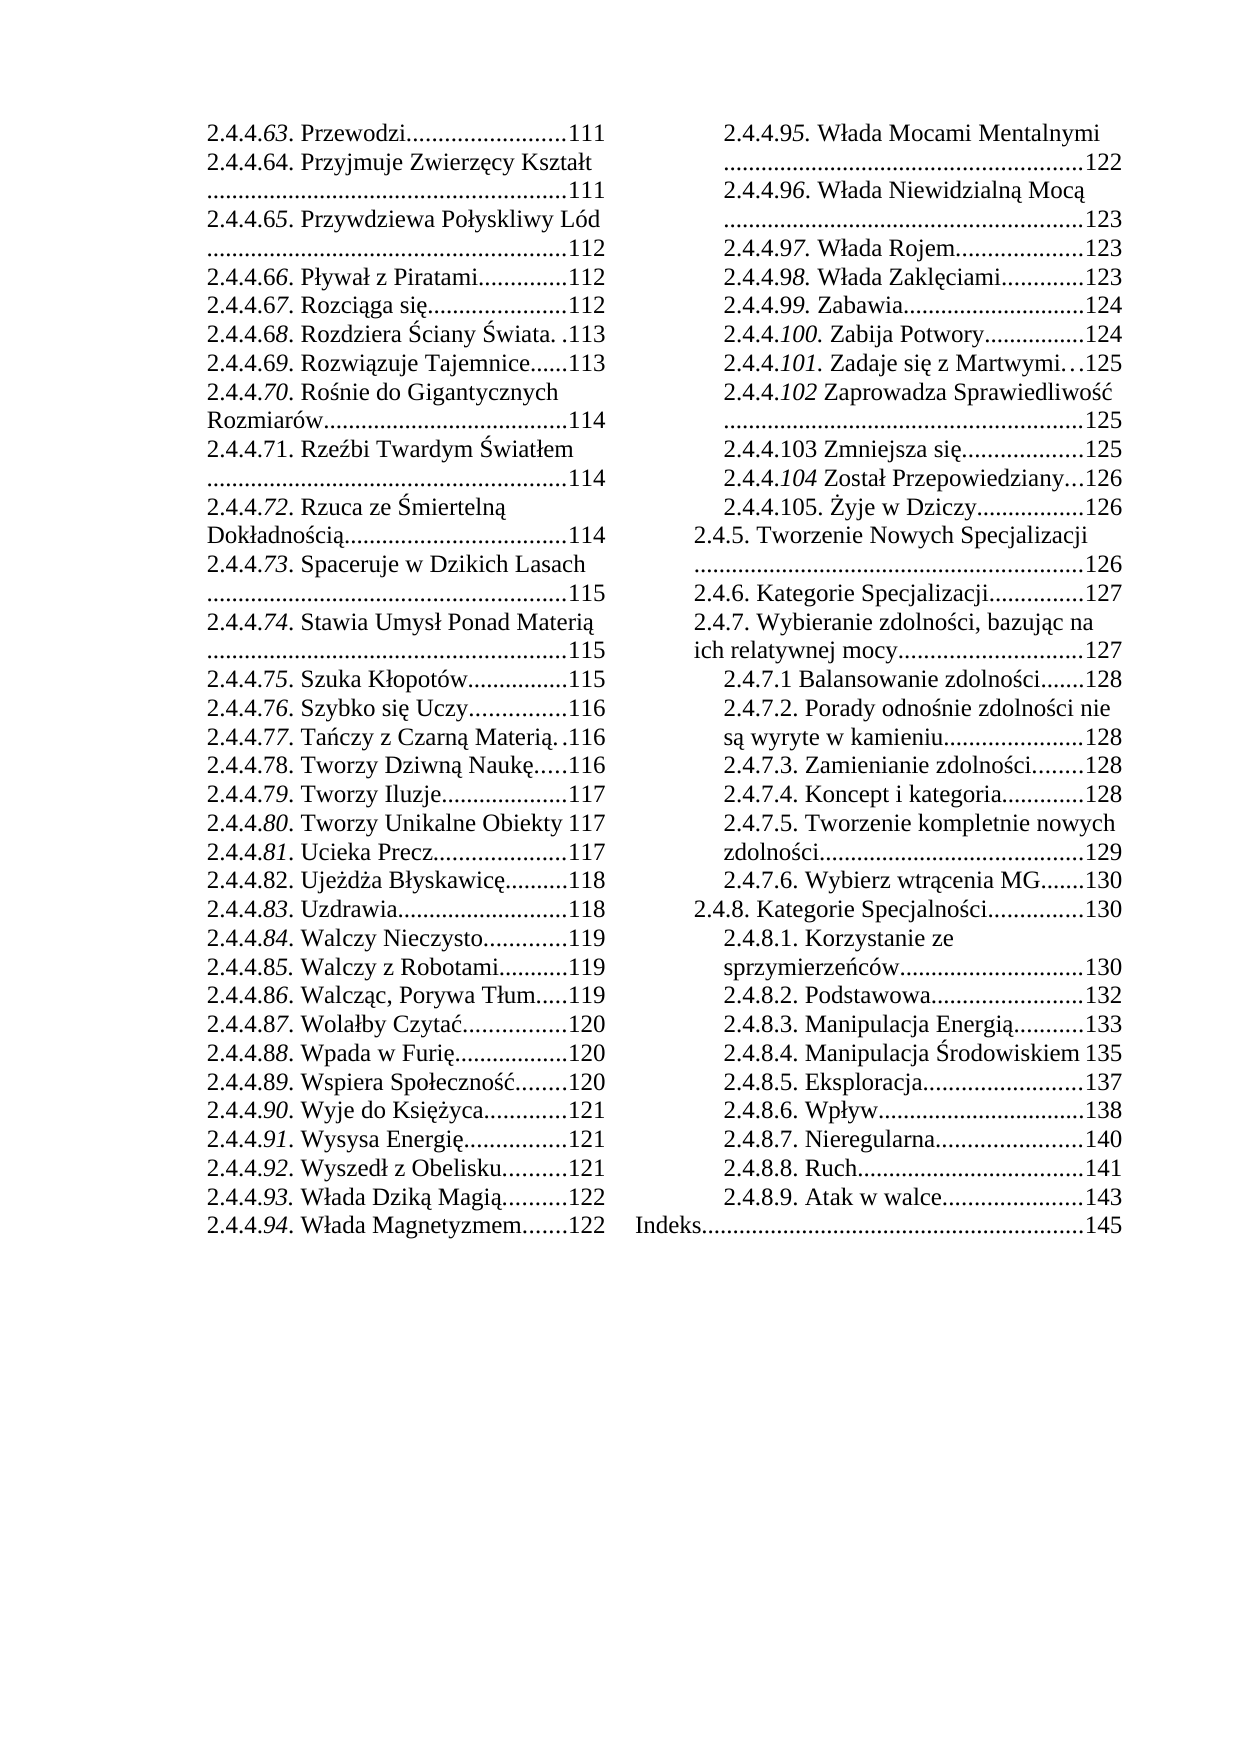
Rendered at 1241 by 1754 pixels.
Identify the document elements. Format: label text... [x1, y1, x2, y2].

text 2.4.4.83. Uzdrawia 118 [207, 894, 605, 923]
text 2.4.6. Kategorie Specjalizacji 127 [694, 578, 1122, 607]
text 2.4.4.87. Wolałby Czytać 120 [207, 1009, 605, 1038]
text 2.4.4.70. Rośnie do Gigantycznych Rozmiarów 114 [207, 377, 605, 434]
text 2.4.8.8. Ruch 141 [723, 1153, 1122, 1182]
text 2.4.4.91. Wysysa Energię 121 [207, 1124, 605, 1153]
text 2.4.4.90. Wyje do Księżyca 121 [207, 1096, 605, 1124]
text 2.4.8.9. Atak w walce 143 [723, 1182, 1122, 1211]
text 2.4.7.5. Tworzenie kompletnie nowych zdolności 129 [723, 808, 1122, 866]
text 2.4.4.93. Włada Dziką Magią 122 [207, 1182, 605, 1211]
text 2.4.4.78. Tworzy Dziwną Naukę 116 [207, 751, 605, 779]
text 2.4.8.6. Wpływ 138 [723, 1096, 1122, 1124]
text 2.4.7.3. Zamienianie zdolności 128 [723, 751, 1122, 779]
text 2.4.4.81. Ucieka Precz 117 [207, 837, 605, 866]
text Indeks 145 [635, 1211, 1122, 1239]
text 2.4.4.63. Przewodzi 111 [207, 118, 605, 147]
text 2.4.7. Wybieranie zdolności, bazując na ich relatywnej mocy 127 [694, 607, 1122, 664]
text 2.4.4.69. Rozwiązuje Tajemnice 113 [207, 348, 605, 377]
text 2.4.4.82. Ujeżdża Błyskawicę 118 [207, 866, 605, 894]
text 2.4.4.98. Włada Zaklęciami 123 [723, 262, 1122, 291]
text 2.4.8.4. Manipulacja Środowiskiem 135 [723, 1038, 1122, 1067]
text 2.4.4.86. Walcząc, Porywa Tłum 119 [207, 981, 605, 1009]
text 2.4.4.77. Tańczy z Czarną Materią 116 [207, 722, 605, 751]
text 2.4.4.76. Szybko się Uczy 116 [207, 693, 605, 722]
text 2.4.8. Kategorie Specjalności 130 [694, 894, 1122, 923]
text 2.4.7.6. Wybierz wtrącenia MG 130 [723, 866, 1122, 894]
text 2.4.4.67. Rozciąga się 112 [207, 291, 605, 319]
text 2.4.4.75. Szuka Kłopotów 115 [207, 664, 605, 693]
text 2.4.7.1 Balansowanie zdolności 128 [723, 664, 1122, 693]
text 2.4.4.84. Walczy Nieczysto 119 [207, 923, 605, 952]
text 2.4.4.88. Wpada w Furię 120 [207, 1038, 605, 1067]
text 2.4.4.100. Zabija Potwory 124 [723, 319, 1122, 348]
text 2.4.4.104 Został Przepowiedziany 126 [723, 463, 1122, 492]
text 2.4.4.71. Rzeźbi Twardym Światłem 114 [207, 434, 605, 492]
text 2.4.4.92. Wyszedł z Obelisku 121 [207, 1153, 605, 1182]
text 2.4.4.80. Tworzy Unikalne Obiekty 117 [207, 808, 605, 837]
text 2.4.4.96. Włada Niewidzialną Mocą 123 [723, 176, 1122, 233]
text 2.4.8.1. Korzystanie ze sprzymierzeńców 130 [723, 923, 1122, 981]
text 2.4.8.7. Nieregularna 140 [723, 1124, 1122, 1153]
text 2.4.7.2. Porady odnośnie zdolności nie są wyryte w kamieniu 128 [723, 693, 1122, 751]
text 2.4.4.72. Rzuca ze Śmiertelną Dokładnością 114 [207, 492, 605, 549]
text 2.4.4.79. Tworzy Iluzje 117 [207, 779, 605, 808]
text 2.4.8.5. Eksploracja 137 [723, 1067, 1122, 1096]
text 2.4.4.68. Rozdziera Ściany Świata 113 [207, 319, 605, 348]
text 2.4.4.73. Spaceruje w Dzikich Lasach 115 [207, 549, 605, 607]
text 2.4.4.99. Zabawia 124 [723, 291, 1122, 319]
text 2.4.4.66. Pływał z Piratami 112 [207, 262, 605, 291]
text 2.4.8.3. Manipulacja Energią 133 [723, 1009, 1122, 1038]
text 2.4.4.105. Żyje w Dziczy 126 [723, 492, 1122, 521]
text 2.4.4.85. Walczy z Robotami 119 [207, 952, 605, 981]
text 2.4.7.4. Koncept i kategoria 128 [723, 779, 1122, 808]
text 2.4.4.94. Włada Magnetyzmem 122 [207, 1211, 605, 1239]
text 2.4.4.97. Włada Rojem 123 [723, 233, 1122, 262]
text 2.4.4.64. Przyjmuje Zwierzęcy Kształt 111 [207, 147, 605, 204]
text 2.4.8.2. Podstawowa 132 [723, 981, 1122, 1009]
text 2.4.4.65. Przywdziewa Połyskliwy Lód 112 [207, 204, 605, 262]
text 2.4.4.102 Zaprowadza Sprawiedliwość 125 [723, 377, 1122, 434]
text 2.4.5. Tworzenie Nowych Specjalizacji 126 [694, 521, 1122, 578]
text 2.4.4.95. Włada Mocami Mentalnymi 122 [723, 118, 1122, 176]
text 2.4.4.74. Stawia Umysł Ponad Materią 115 [207, 607, 605, 664]
text 2.4.4.103 Zmniejsza się 125 [723, 434, 1122, 463]
text 2.4.4.89. Wspiera Społeczność 120 [207, 1067, 605, 1096]
text 2.4.4.101. Zadaje się z Martwymi 125 [723, 348, 1122, 377]
